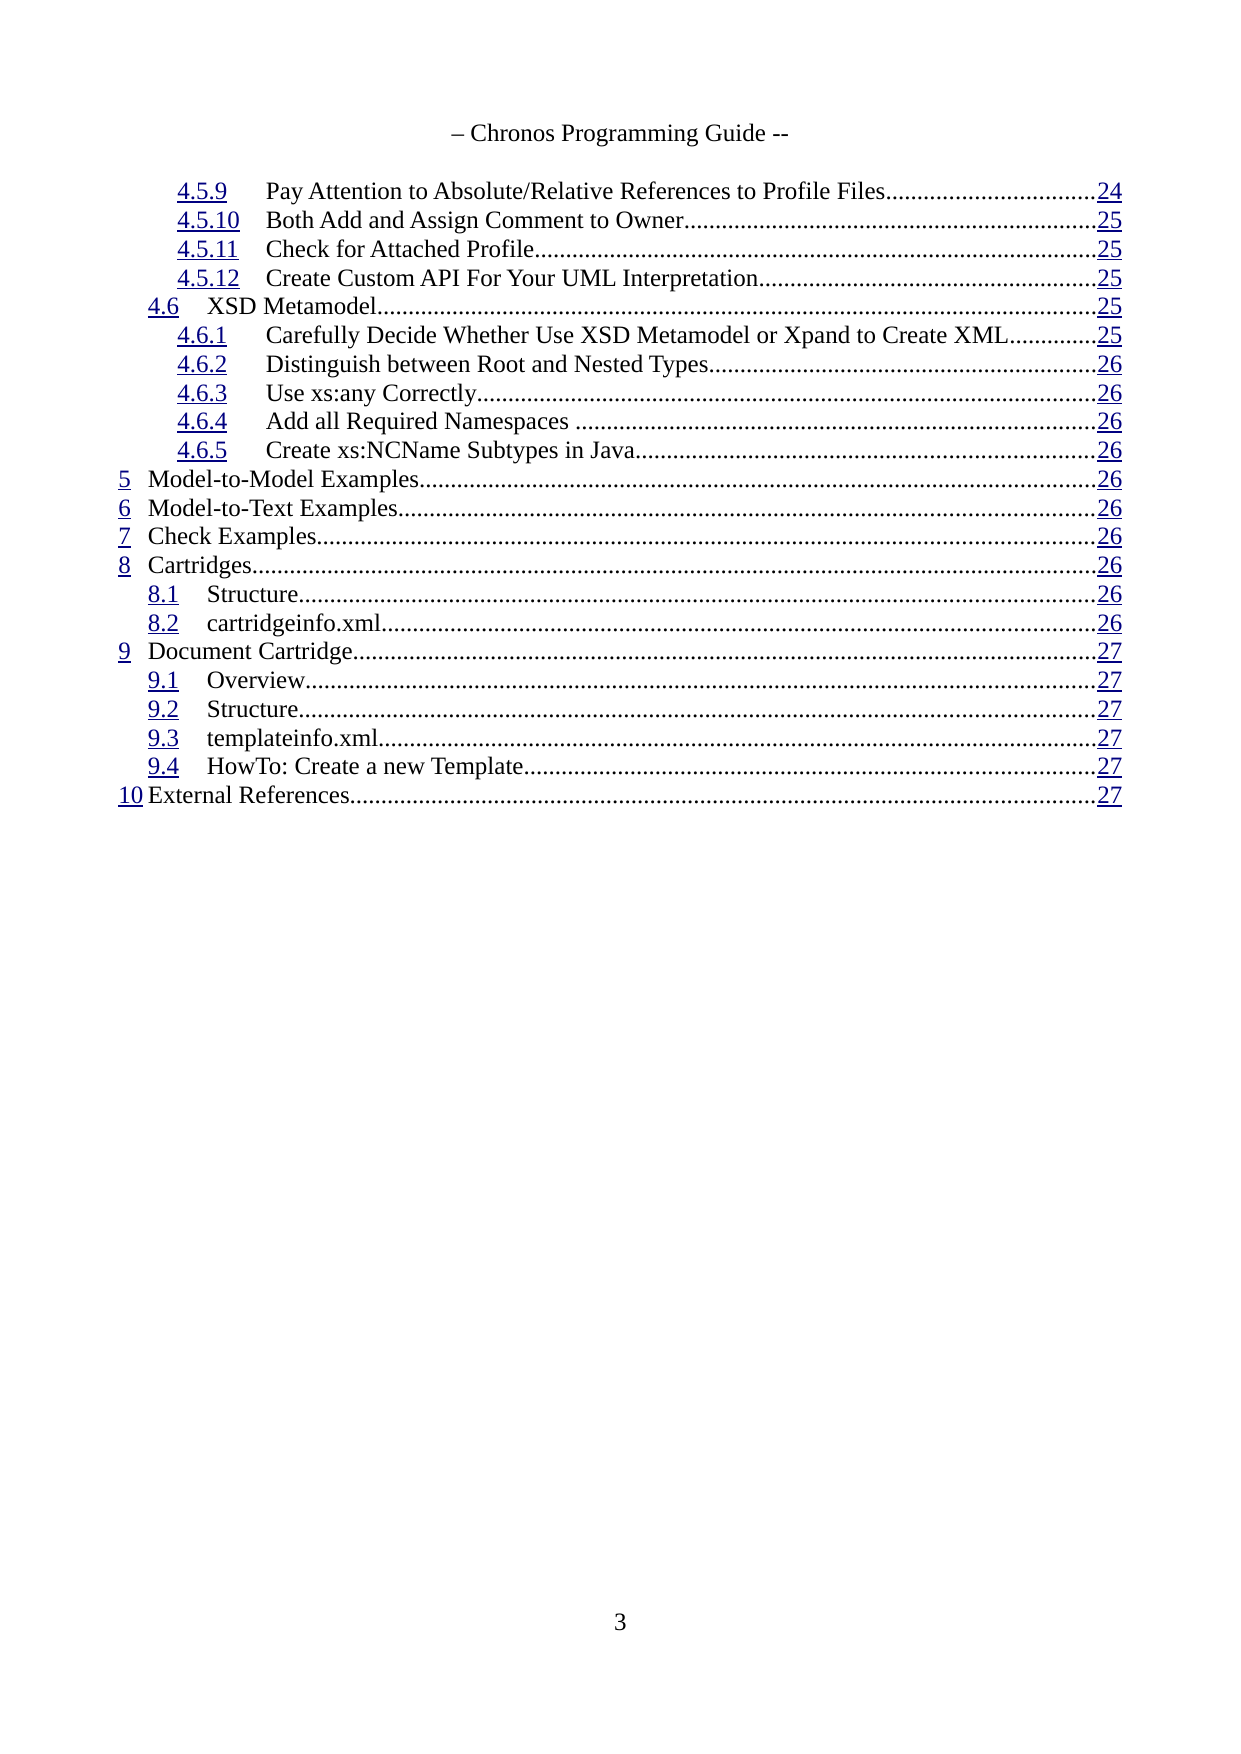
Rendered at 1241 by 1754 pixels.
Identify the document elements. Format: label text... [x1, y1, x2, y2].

text 4.6.5 Create xs:NCName Subtypes in Java 26 [177, 435, 1122, 464]
text 9.3 templateinfo.xml 27 [148, 723, 1122, 751]
text 4.6.1 Carefully Decide Whether Use XSD Metamodel or Xpand to Create XML 25 [177, 320, 1122, 349]
text 4.5.11 Check for Attached Profile 25 [177, 234, 1122, 263]
text 4.6 XSD Metamodel 25 [148, 291, 1122, 320]
text 4.5.12 Create Custom API For Your UML Interpretation 25 [177, 263, 1122, 291]
text 7 Check Examples 26 [118, 521, 1122, 550]
text 9.1 Overview 27 [148, 665, 1122, 694]
text 8.2 cartridgeinfo.xml 26 [148, 608, 1122, 636]
text 6 Model-to-Text Examples 26 [118, 493, 1122, 521]
text 4.6.4 Add all Required Namespaces 26 [177, 406, 1122, 435]
text 4.5.10 Both Add and Assign Comment to Owner 25 [177, 205, 1122, 234]
text 10 External References 27 [118, 780, 1122, 809]
text 4.6.2 Distinguish between Root and Nested Types 26 [177, 349, 1122, 378]
text 8.1 Structure 26 [148, 579, 1122, 608]
text 4.5.9 Pay Attention to Absolute/Relative References to Profile Files 24 [177, 176, 1122, 205]
text 9.4 HowTo: Create a new Template 27 [148, 751, 1122, 780]
text 9.2 Structure 27 [148, 694, 1122, 723]
text 8 Cartridges 26 [118, 550, 1122, 579]
text 5 Model-to-Model Examples 26 [118, 464, 1122, 493]
text 9 Document Cartridge 27 [118, 636, 1122, 665]
text 4.6.3 Use xs:any Correctly 26 [177, 378, 1122, 406]
